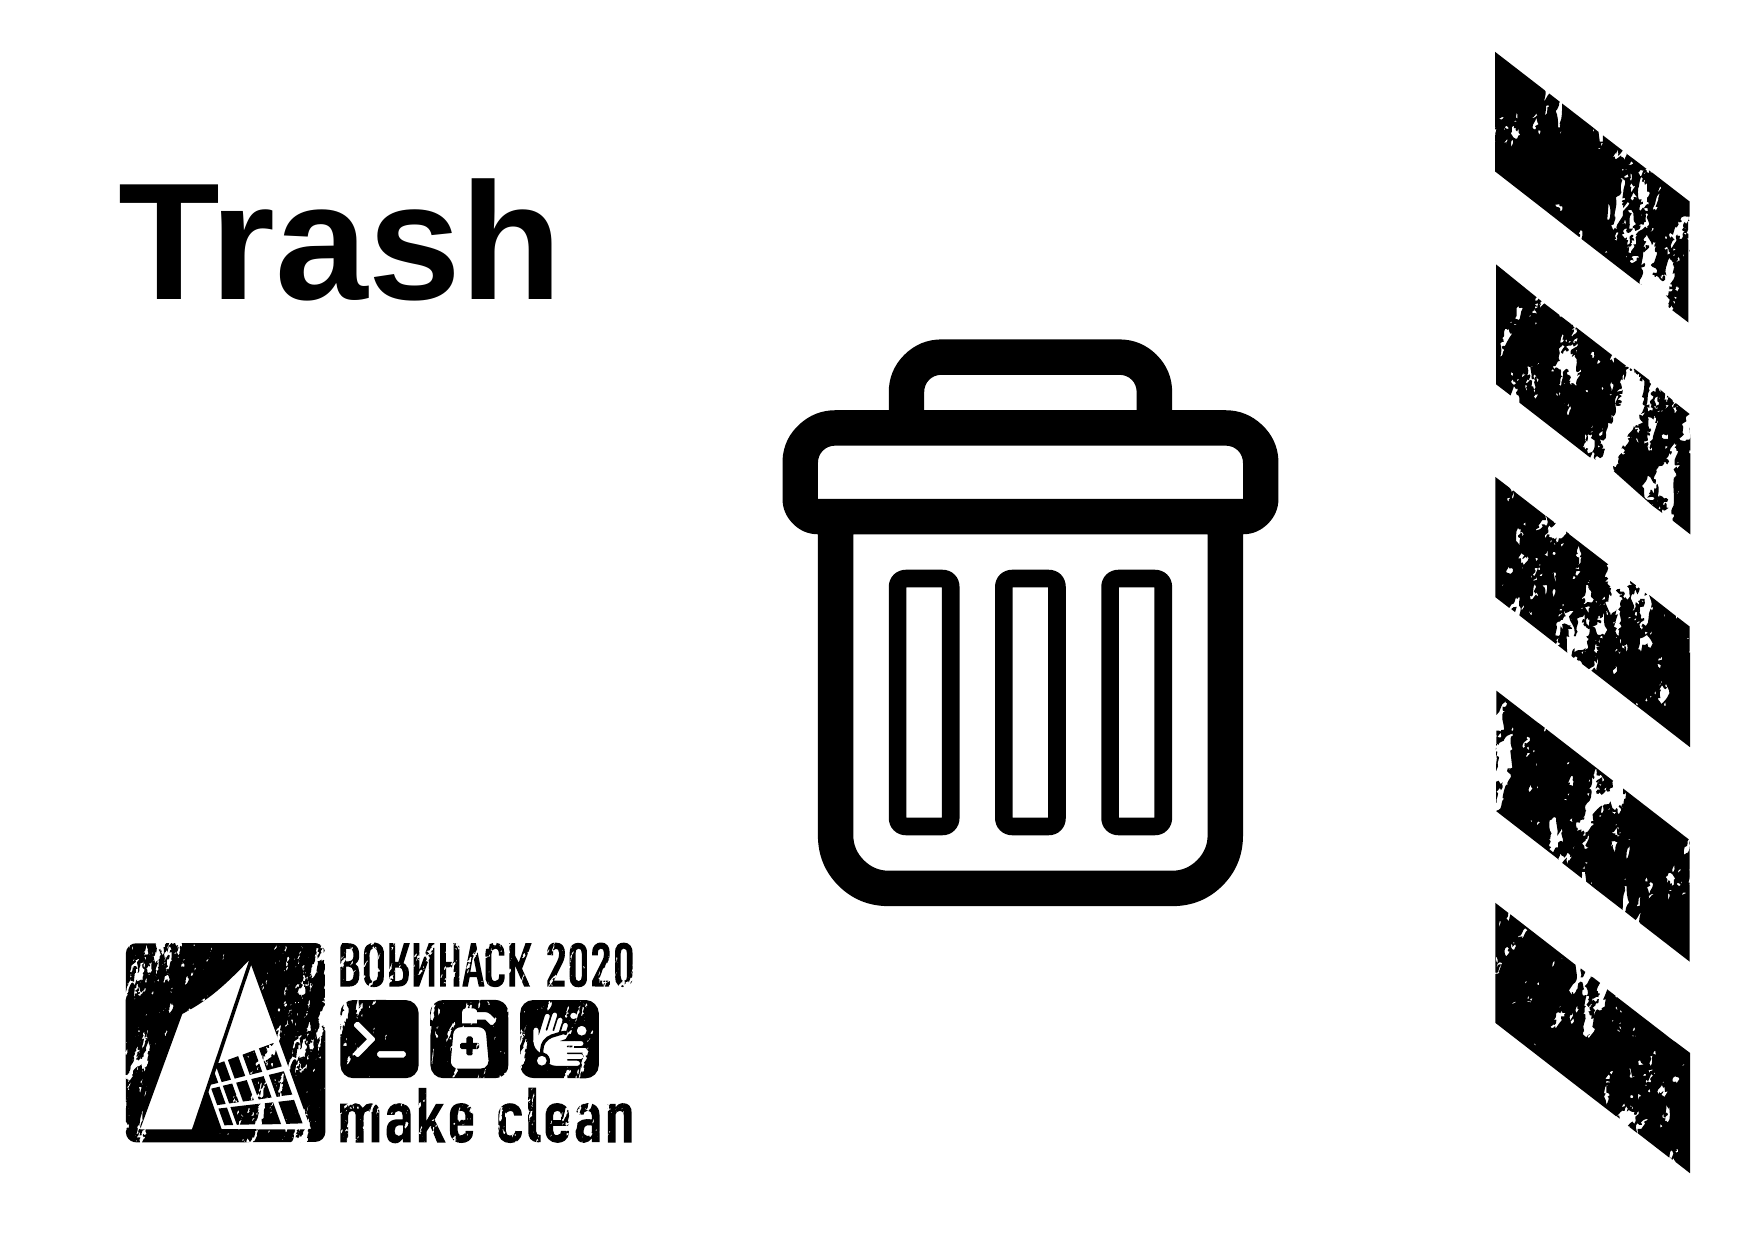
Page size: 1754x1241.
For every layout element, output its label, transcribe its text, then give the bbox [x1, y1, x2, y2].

title Trash [118, 143, 1316, 335]
